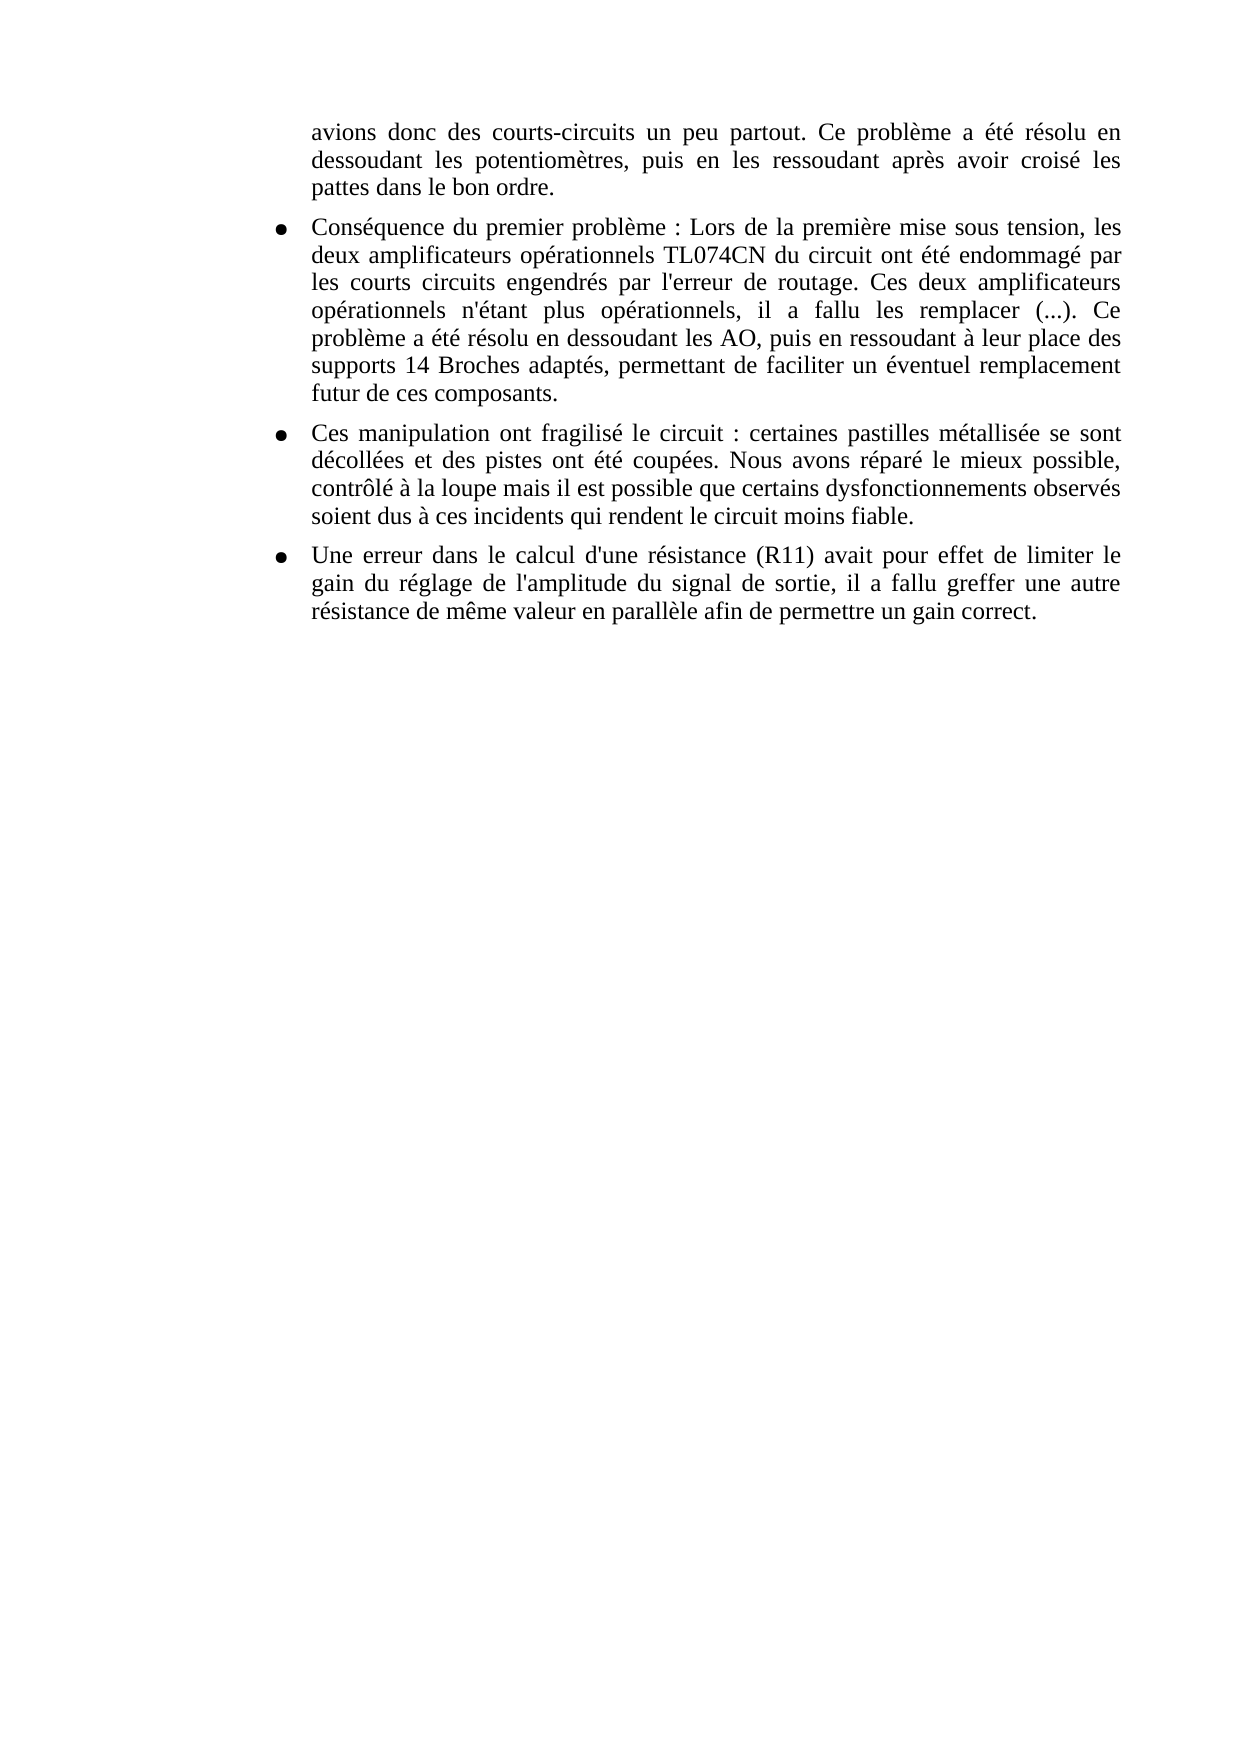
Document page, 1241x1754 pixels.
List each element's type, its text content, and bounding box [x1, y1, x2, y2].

list Ces manipulation ont fragilisé le circuit : certaines pastilles métallisée se sont décollées et des pistes ont été coupées. Nous avons réparé le mieux possible, contrôlé à la loupe mais il est possible que certains dysfonctionnements observés soient dus à ces incidents qui rendent le circuit moins fiable. [274, 419, 1122, 529]
list avions donc des courts-circuits un peu partout. Ce problème a été résolu en dessoudant les potentiomètres, puis en les ressoudant après avoir croisé les pattes dans le bon ordre. [274, 118, 1122, 201]
list Conséquence du premier problème : Lors de la première mise sous tension, les deux amplificateurs opérationnels TL074CN du circuit ont été endommagé par les courts circuits engendrés par l'erreur de routage. Ces deux amplificateurs opérationnels n'étant plus opérationnels, il a fallu les remplacer (...). Ce problème a été résolu en dessoudant les AO, puis en ressoudant à leur place des supports 14 Broches adaptés, permettant de faciliter un éventuel remplacement futur de ces composants. [274, 213, 1122, 407]
list Une erreur dans le calcul d'une résistance (R11) avait pour effet de limiter le gain du réglage de l'amplitude du signal de sortie, il a fallu greffer une autre résistance de même valeur en parallèle afin de permettre un gain correct. [274, 541, 1122, 624]
